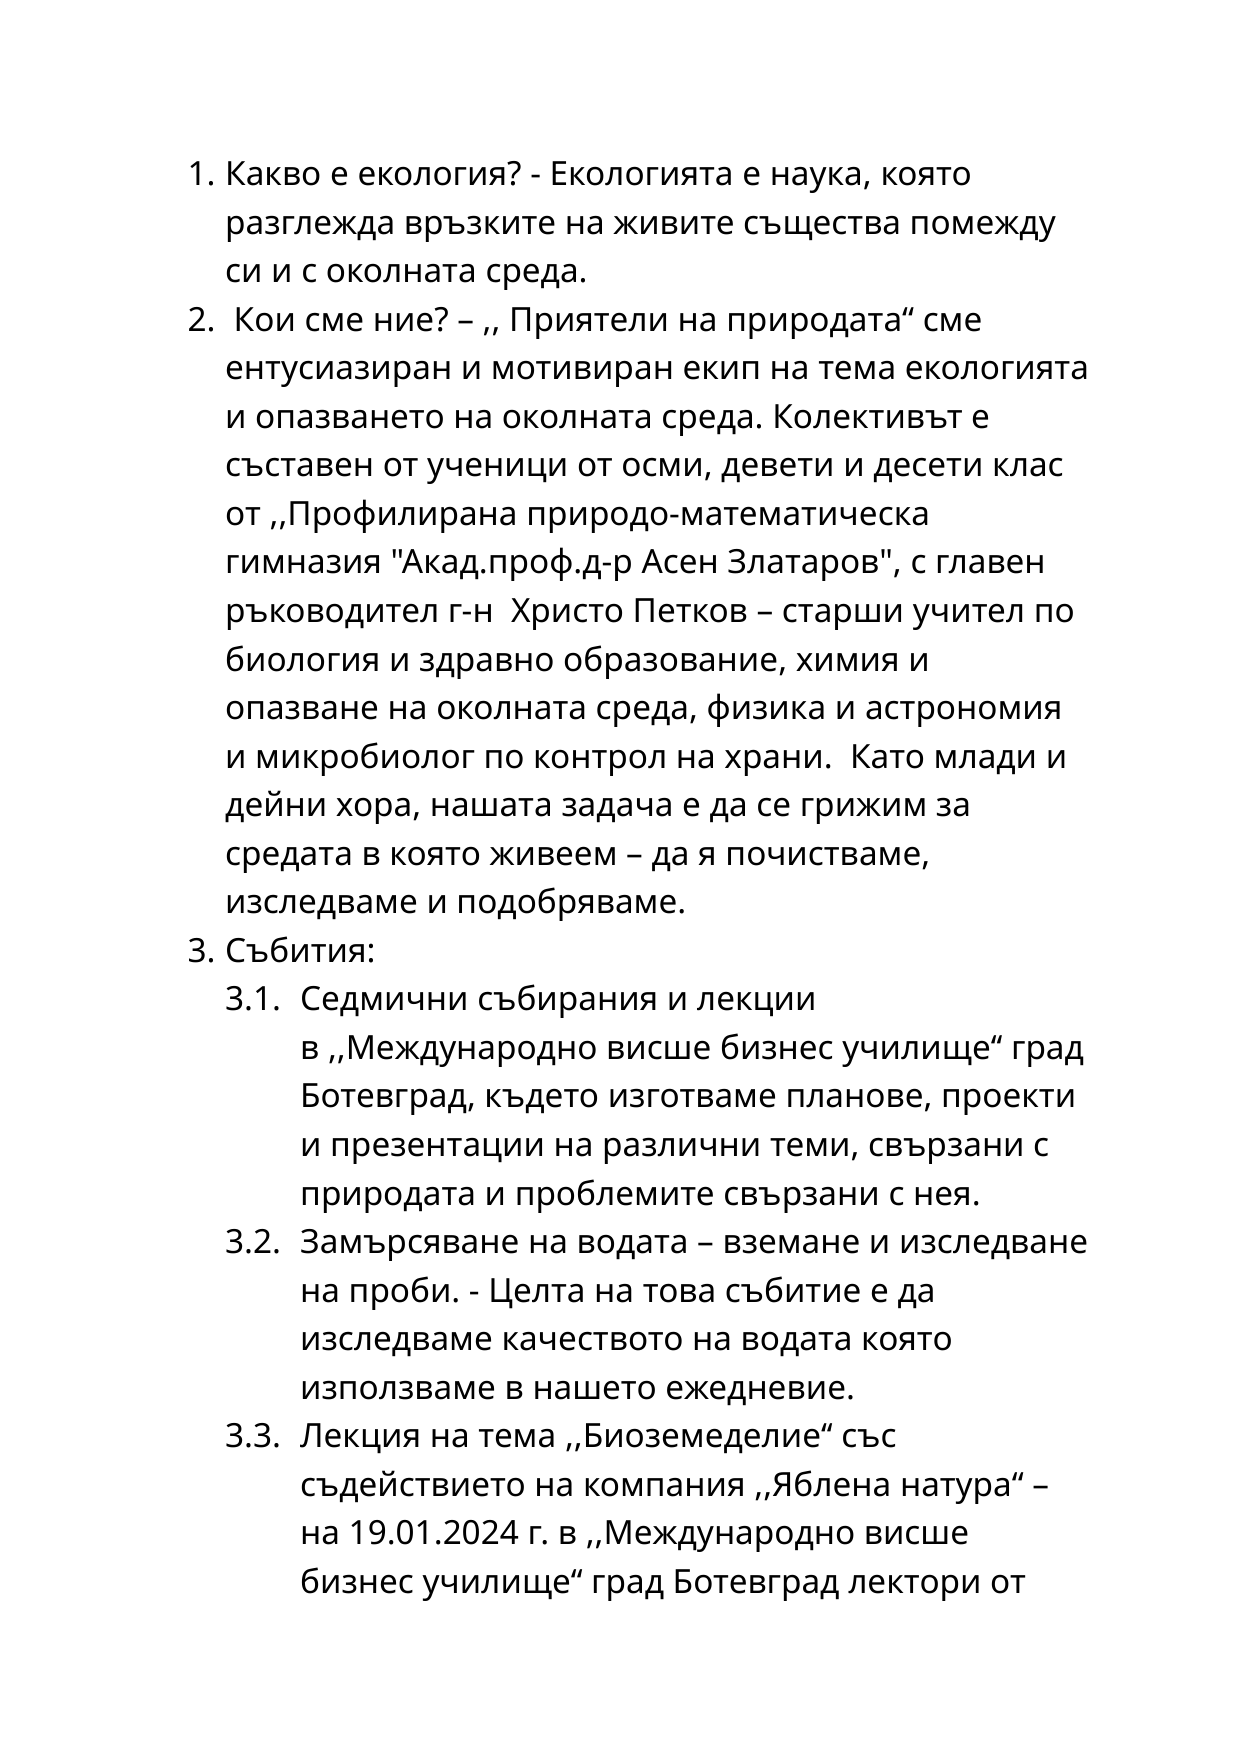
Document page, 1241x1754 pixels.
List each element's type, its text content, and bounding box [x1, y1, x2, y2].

list Замърсяване на водата – вземане и изследване на проби. - Целта на това събитие е да изследваме качеството на водата която използваме в нашето ежедневие. [225, 1218, 1090, 1409]
list Какво е екология? - Екологията е наука, която разглежда връзките на живите същества помежду си и с околната среда. [187, 150, 1090, 292]
list Лекция на тема ,,Биоземеделие‘‘ със съдействието на компания ,,Яблена натура“ – на 19.01.2024 г. в ,,Международно висше бизнес училище‘‘ град Ботевград лектори от [225, 1412, 1090, 1603]
list Кои сме ние? – ,, Приятели на природата“ сме ентусиазиран и мотивиран екип на тема екологията и опазването на околната среда. Колективът е съставен от ученици от осми, девети и десети клас от ,,Профилиранa природо-математическа гимназия "Акад.проф.д-р Асен Златаров", с главен ръководител г-н Христо Петков – старши учител по биология и здравно образование, химия и опазване на околната среда, физика и астрономия и микробиолог по контрол на храни. Като млади и дейни хора, нашата задача е да се грижим за средата в която живеем – да я почистваме, изследваме и подобряваме. [187, 296, 1090, 923]
list Седмични събирания и лекции в ,,Международно висше бизнес училище‘‘ град Ботевград, където изготваме планове, проекти и презентации на различни теми, свързани с природата и проблемите свързани с нея. [225, 975, 1090, 1215]
list Събития: [187, 927, 1090, 972]
